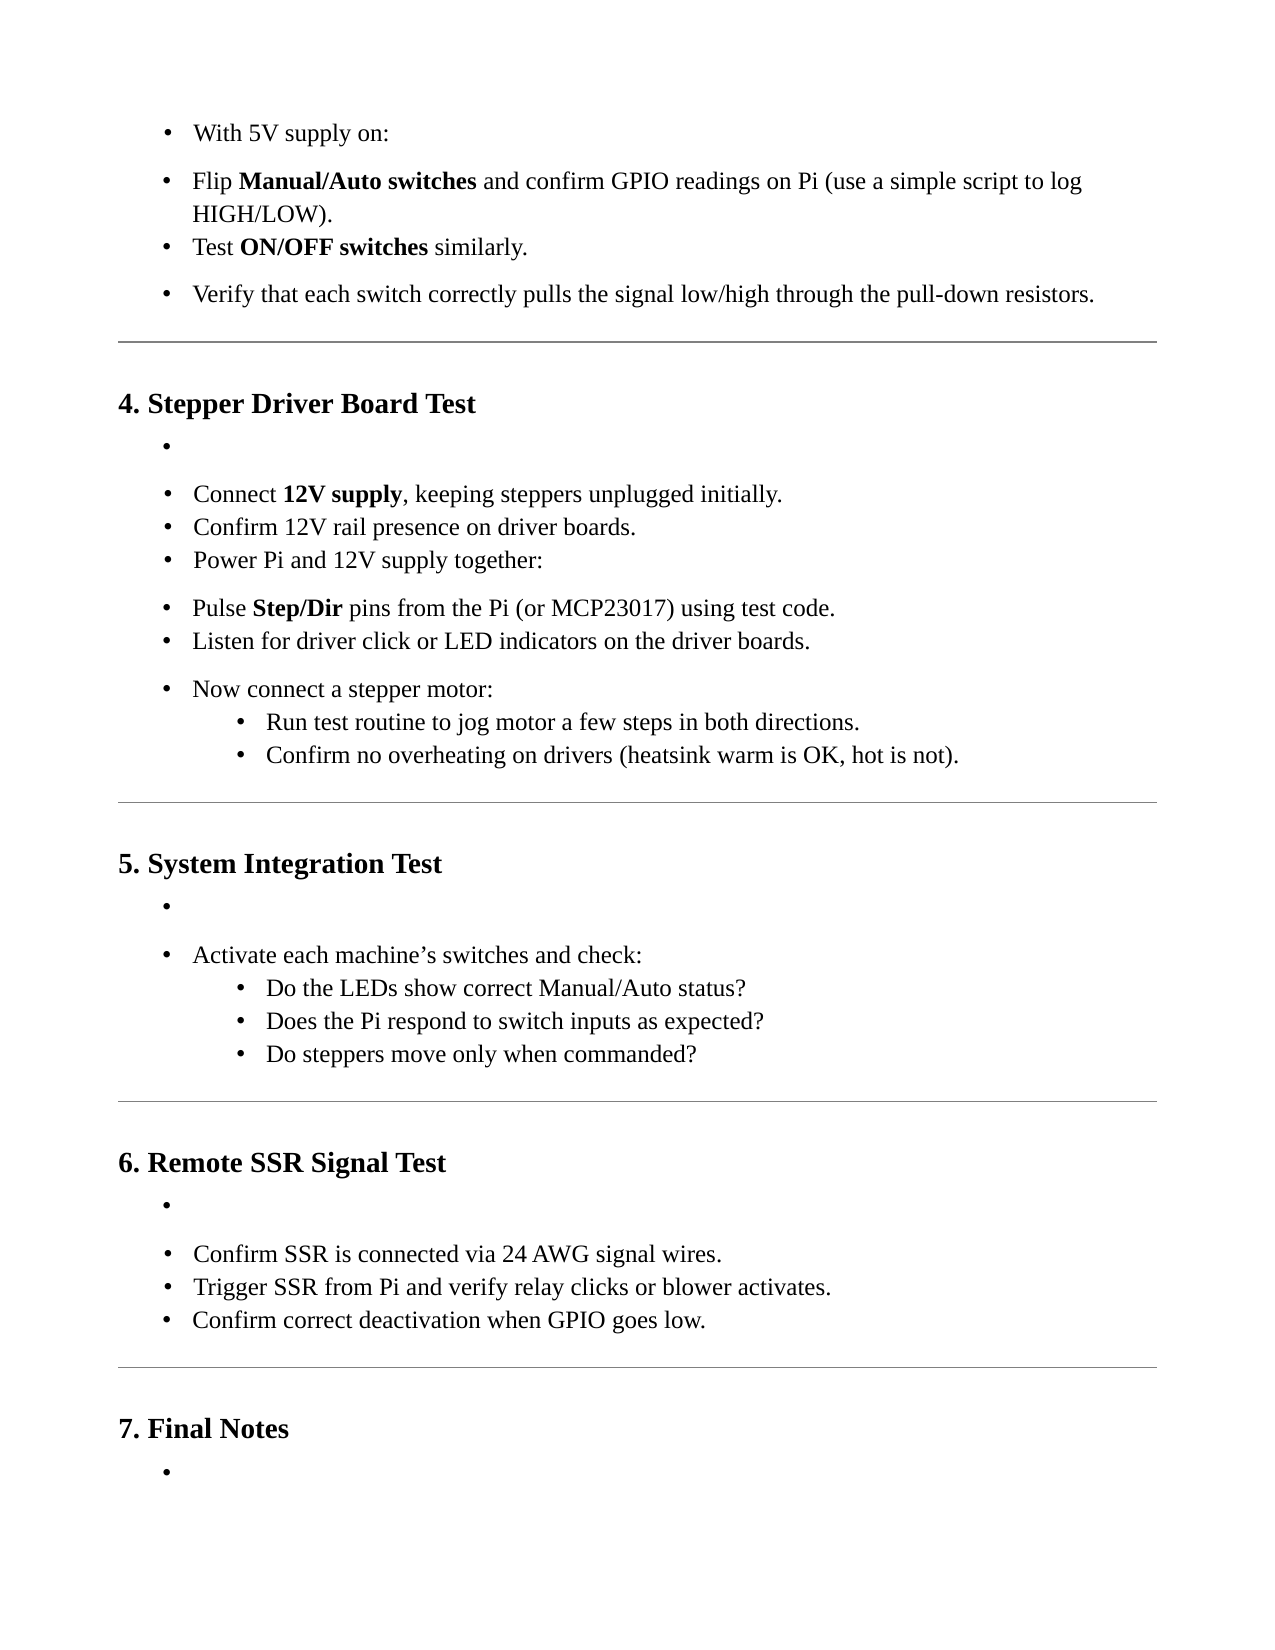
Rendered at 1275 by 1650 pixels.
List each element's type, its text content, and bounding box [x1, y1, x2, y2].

list Connect 12V supply, keeping steppers unplugged initially. [164, 479, 1157, 508]
list Confirm correct deactivation when GPIO goes low. [162, 1305, 1157, 1334]
list Do steppers move only when commanded? [236, 1039, 1157, 1068]
list Confirm no overheating on drivers (heatsink warm is OK, hot is not). [236, 740, 1157, 768]
list Power Pi and 12V supply together: [164, 546, 1157, 574]
list Do the LEDs show correct Manual/Auto status? [236, 973, 1157, 1002]
list With 5V supply on: [164, 118, 1157, 147]
list Pulse Step/Dir pins from the Pi (or MCP23017) using test code. [162, 593, 1157, 622]
list Listen for driver click or LED indicators on the driver boards. [162, 626, 1157, 655]
list Activate each machine’s switches and check: [162, 940, 1157, 969]
subtitle 5. System Integration Test [118, 846, 1157, 880]
list Now connect a stepper motor: [162, 674, 1157, 702]
subtitle 6. Remote SSR Signal Test [118, 1145, 1157, 1179]
list Verify that each switch correctly pulls the signal low/high through the pull-down resistors. [162, 279, 1157, 308]
list Confirm SSR is connected via 24 AWG signal wires. [164, 1239, 1157, 1268]
list Confirm 12V rail presence on driver boards. [164, 512, 1157, 541]
list Test ON/OFF switches similarly. [162, 232, 1157, 261]
subtitle 4. Stepper Driver Board Test [118, 386, 1157, 419]
list Flip Manual/Auto switches and confirm GPIO readings on Pi (use a simple script to log HIGH/LOW). [162, 166, 1157, 227]
list Run test routine to jog motor a few steps in both directions. [236, 707, 1157, 736]
list Trigger SSR from Pi and verify relay clicks or blower activates. [164, 1272, 1157, 1301]
list Does the Pi respond to switch inputs as expected? [236, 1006, 1157, 1035]
subtitle 7. Final Notes [118, 1412, 1157, 1445]
